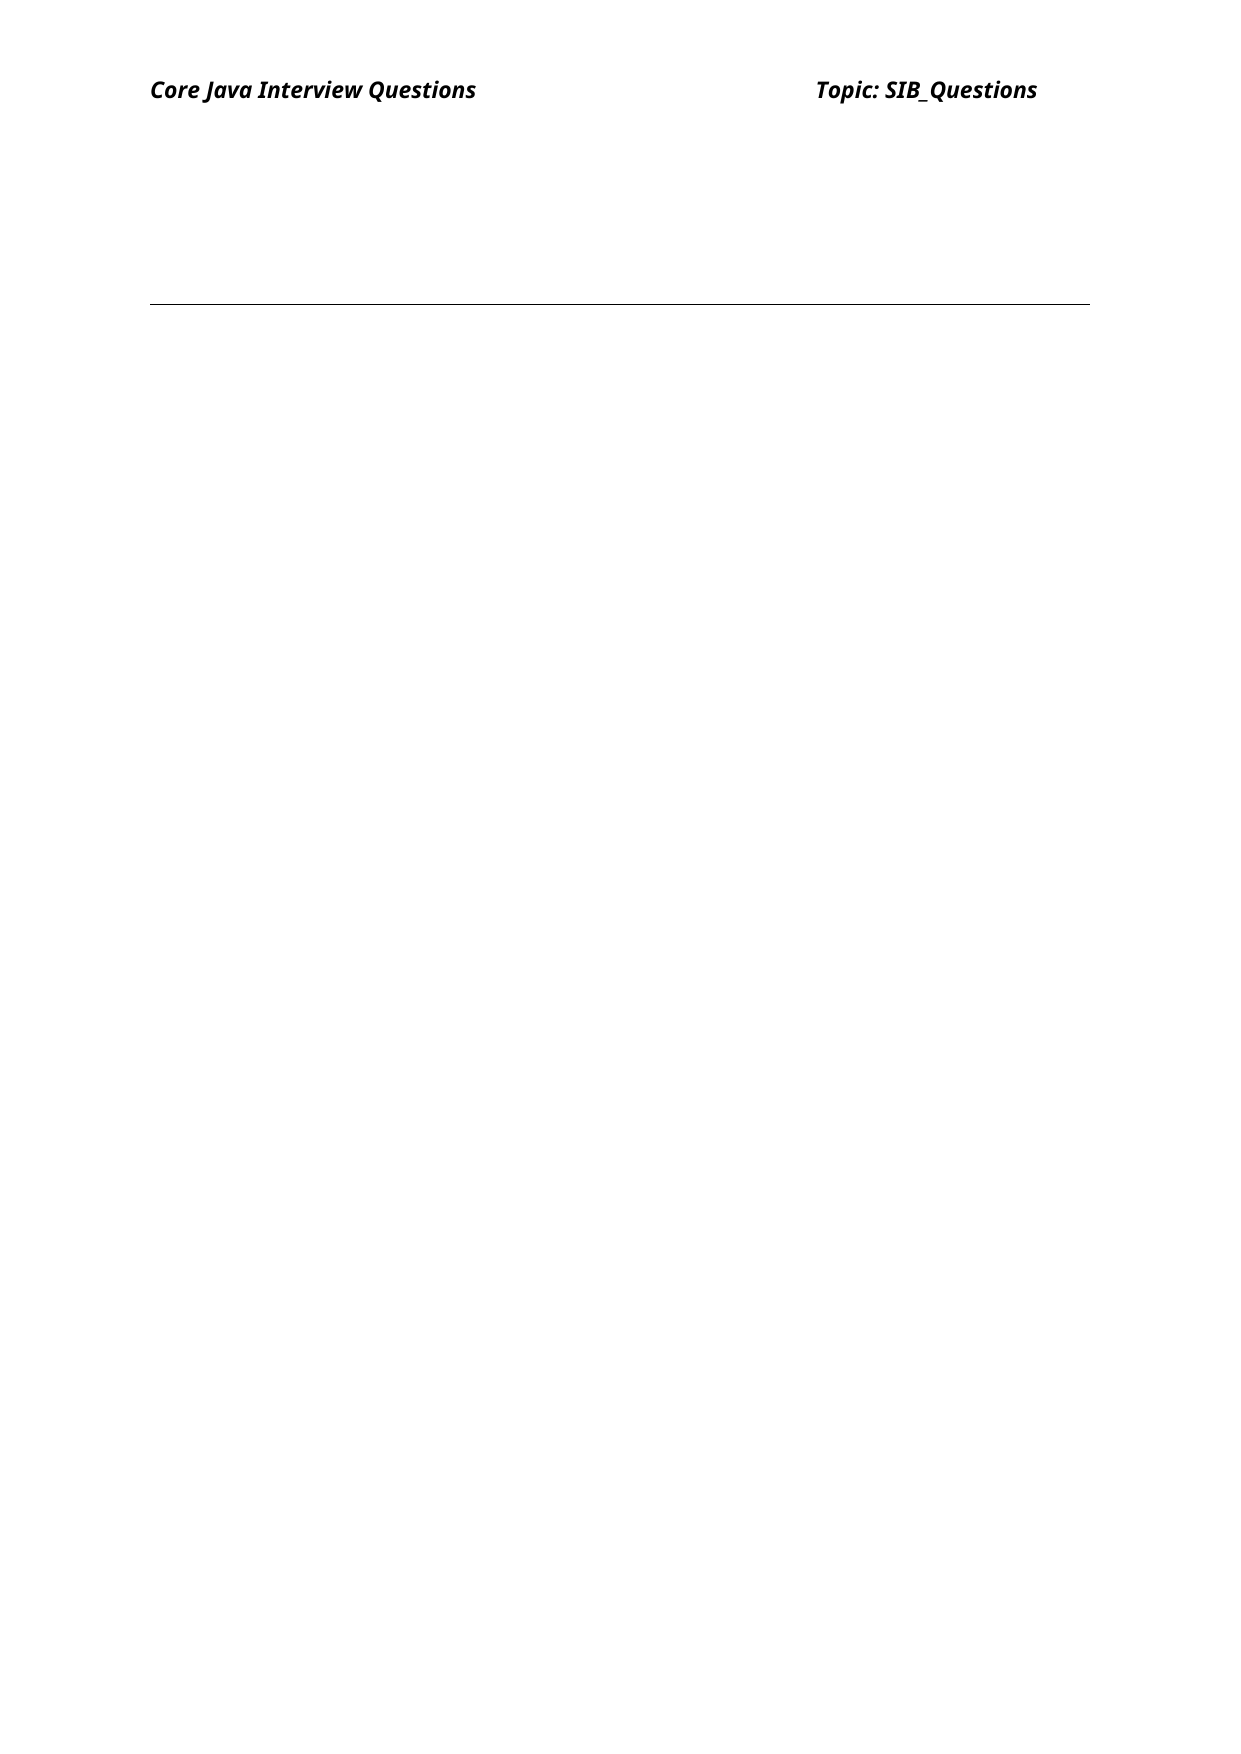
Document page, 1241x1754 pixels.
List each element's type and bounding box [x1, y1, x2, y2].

table_header [181, 223, 442, 257]
table_header [181, 258, 250, 291]
table_cell [150, 150, 1090, 304]
table_header [181, 166, 470, 223]
